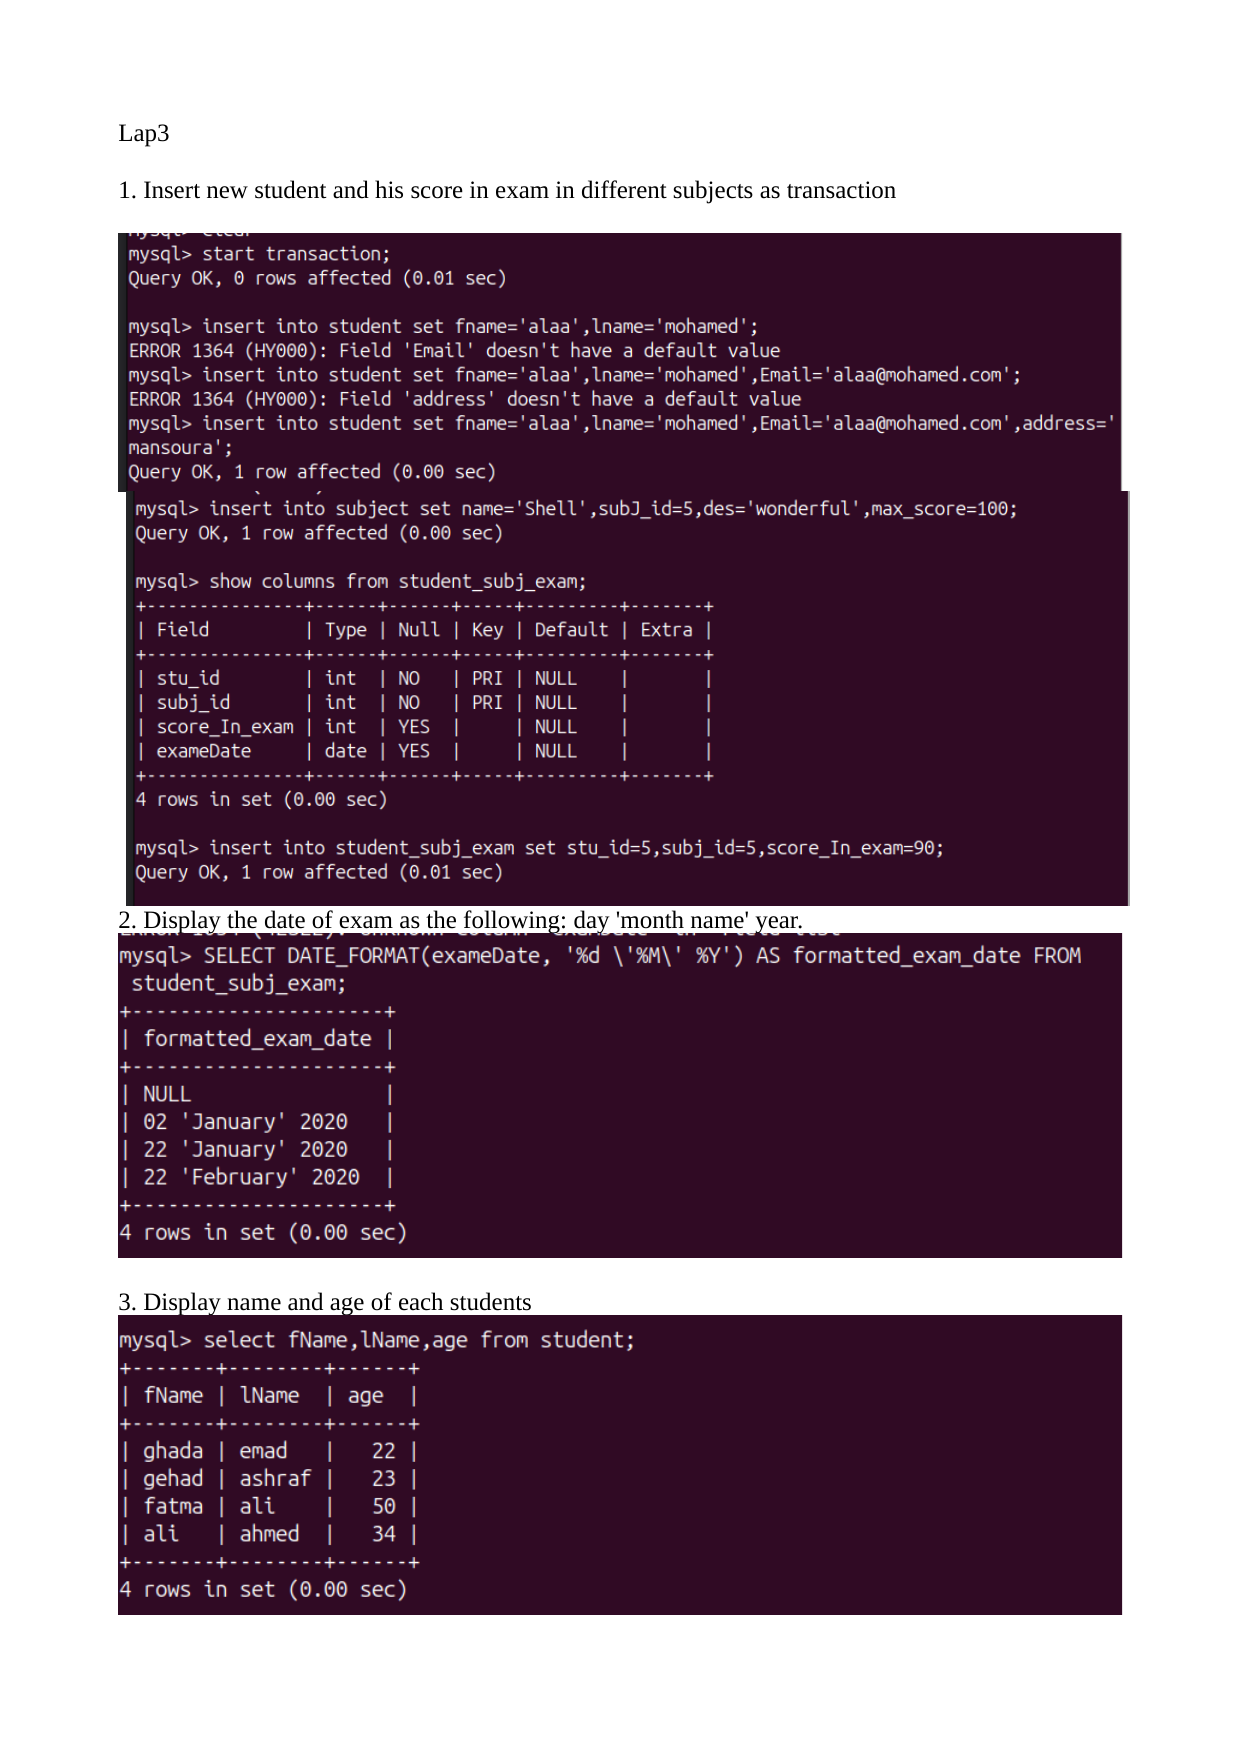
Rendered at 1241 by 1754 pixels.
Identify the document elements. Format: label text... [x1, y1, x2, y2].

text 3. Display name and age of each students [118, 1287, 1122, 1315]
picture [118, 233, 1130, 906]
text Lap3 [118, 118, 1122, 147]
picture [118, 1315, 1123, 1615]
text 2. Display the date of exam as the following: day 'month name' year. [118, 492, 1122, 933]
picture [118, 933, 1123, 1258]
text 1. Insert new student and his score in exam in different subjects as transaction [118, 176, 1122, 204]
